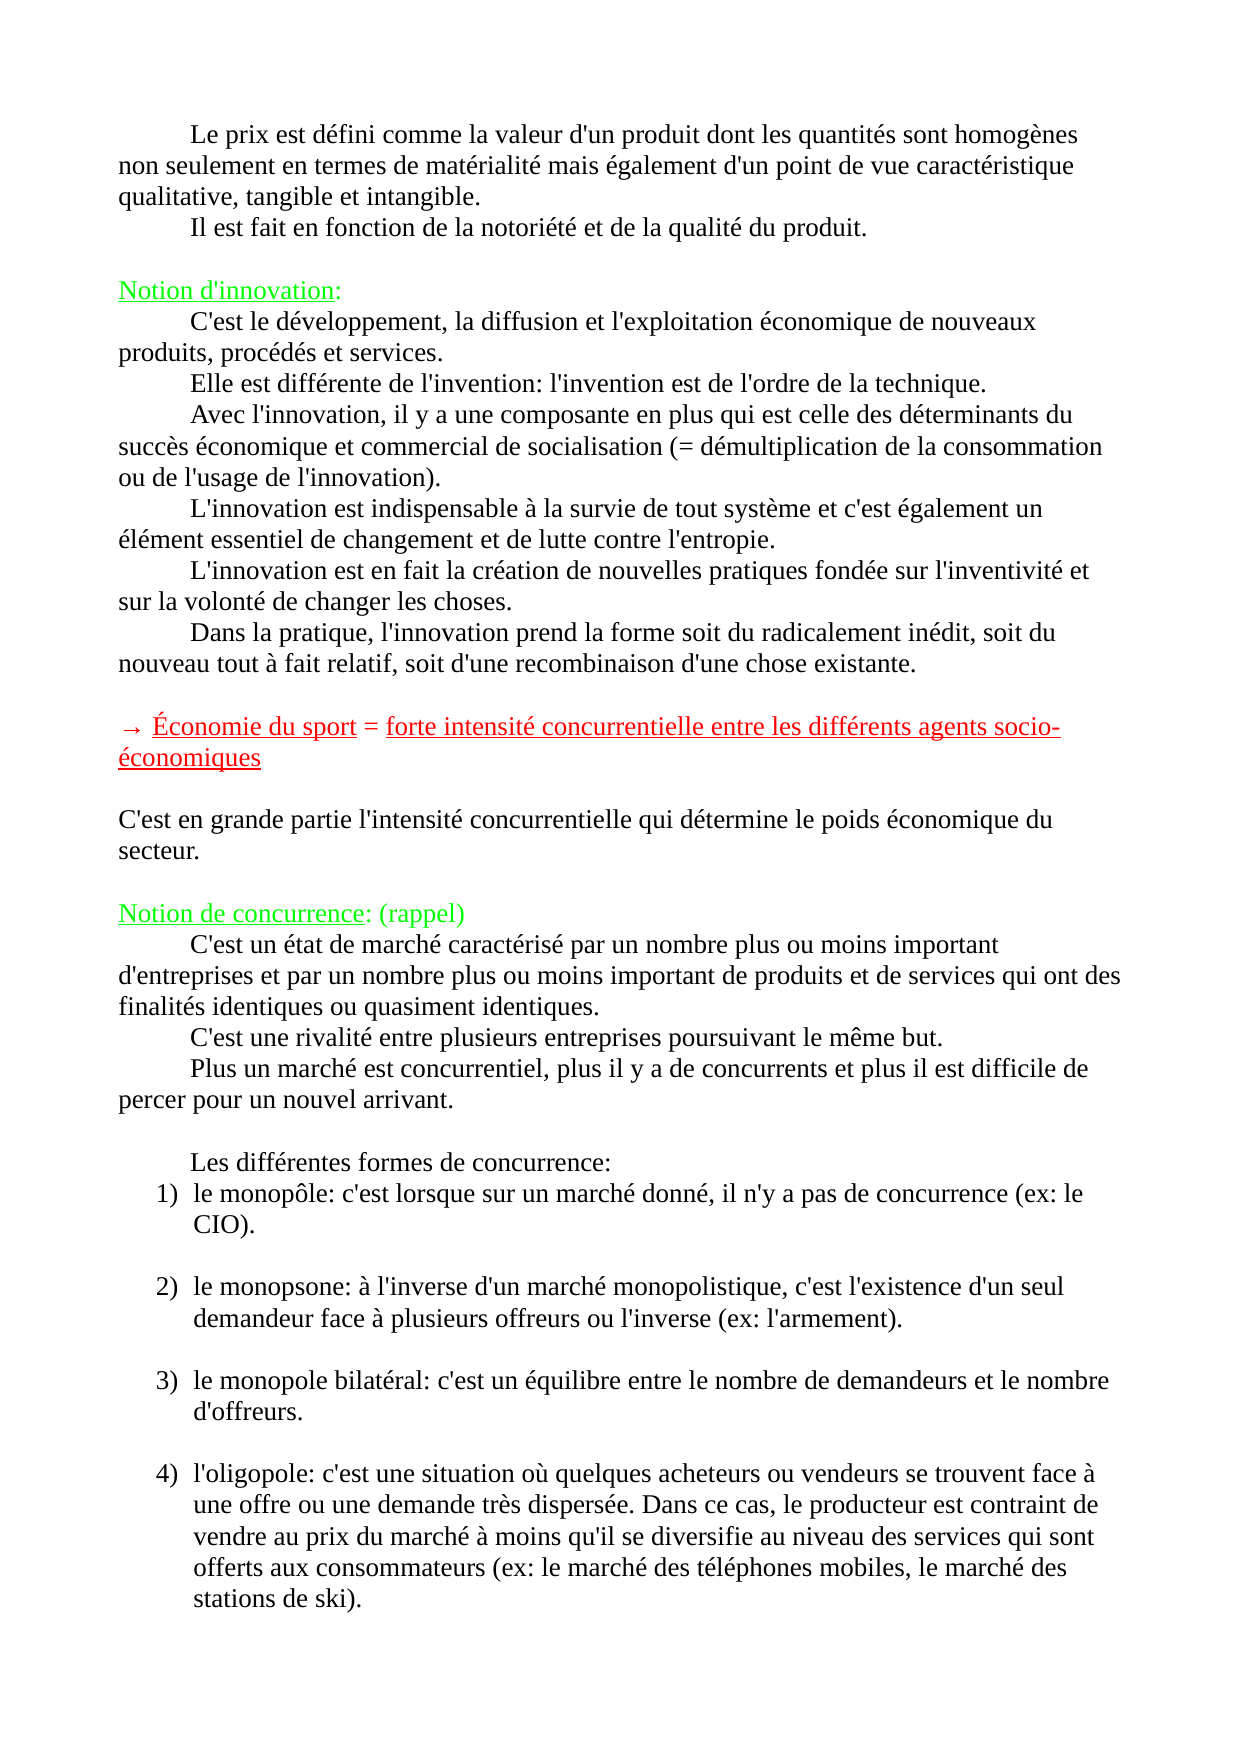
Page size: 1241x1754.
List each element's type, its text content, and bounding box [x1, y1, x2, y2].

text C'est une rivalité entre plusieurs entreprises poursuivant le même but. [118, 1021, 1122, 1052]
text Avec l'innovation, il y a une composante en plus qui est celle des déterminants du succès économique et commercial de socialisation (= démultiplication de la consommation ou de l'usage de l'innovation). [118, 398, 1122, 492]
text → Économie du sport = forte intensité concurrentielle entre les différents agents socio-économiques [118, 710, 1122, 772]
text L'innovation est indispensable à la survie de tout système et c'est également un élément essentiel de changement et de lutte contre l'entropie. [118, 492, 1122, 554]
text Dans la pratique, l'innovation prend la forme soit du radicalement inédit, soit du nouveau tout à fait relatif, soit d'une recombinaison d'une chose existante. [118, 616, 1122, 679]
text Elle est différente de l'invention: l'invention est de l'ordre de la technique. [118, 367, 1122, 398]
text Il est fait en fonction de la notoriété et de la qualité du produit. [118, 212, 1122, 243]
text Notion de concurrence: (rappel) [118, 897, 1122, 928]
text C'est en grande partie l'intensité concurrentielle qui détermine le poids économique du secteur. [118, 803, 1122, 866]
list le monopôle: c'est lorsque sur un marché donné, il n'y a pas de concurrence (ex: le CIO). [156, 1177, 1122, 1239]
text C'est le développement, la diffusion et l'exploitation économique de nouveaux produits, procédés et services. [118, 305, 1122, 367]
text Les différentes formes de concurrence: [118, 1146, 1122, 1177]
text L'innovation est en fait la création de nouvelles pratiques fondée sur l'inventivité et sur la volonté de changer les choses. [118, 554, 1122, 616]
text Plus un marché est concurrentiel, plus il y a de concurrents et plus il est difficile de percer pour un nouvel arrivant. [118, 1052, 1122, 1115]
list l'oligopole: c'est une situation où quelques acheteurs ou vendeurs se trouvent face à une offre ou une demande très dispersée. Dans ce cas, le producteur est contraint de vendre au prix du marché à moins qu'il se diversifie au niveau des services qui sont offerts aux consommateurs (ex: le marché des téléphones mobiles, le marché des stations de ski). [156, 1457, 1122, 1613]
text C'est un état de marché caractérisé par un nombre plus ou moins important d'entreprises et par un nombre plus ou moins important de produits et de services qui ont des finalités identiques ou quasiment identiques. [118, 928, 1122, 1021]
list le monopole bilatéral: c'est un équilibre entre le nombre de demandeurs et le nombre d'offreurs. [156, 1364, 1122, 1426]
text Le prix est défini comme la valeur d'un produit dont les quantités sont homogènes non seulement en termes de matérialité mais également d'un point de vue caractéristique qualitative, tangible et intangible. [118, 118, 1122, 212]
text Notion d'innovation: [118, 274, 1122, 305]
list le monopsone: à l'inverse d'un marché monopolistique, c'est l'existence d'un seul demandeur face à plusieurs offreurs ou l'inverse (ex: l'armement). [156, 1271, 1122, 1333]
